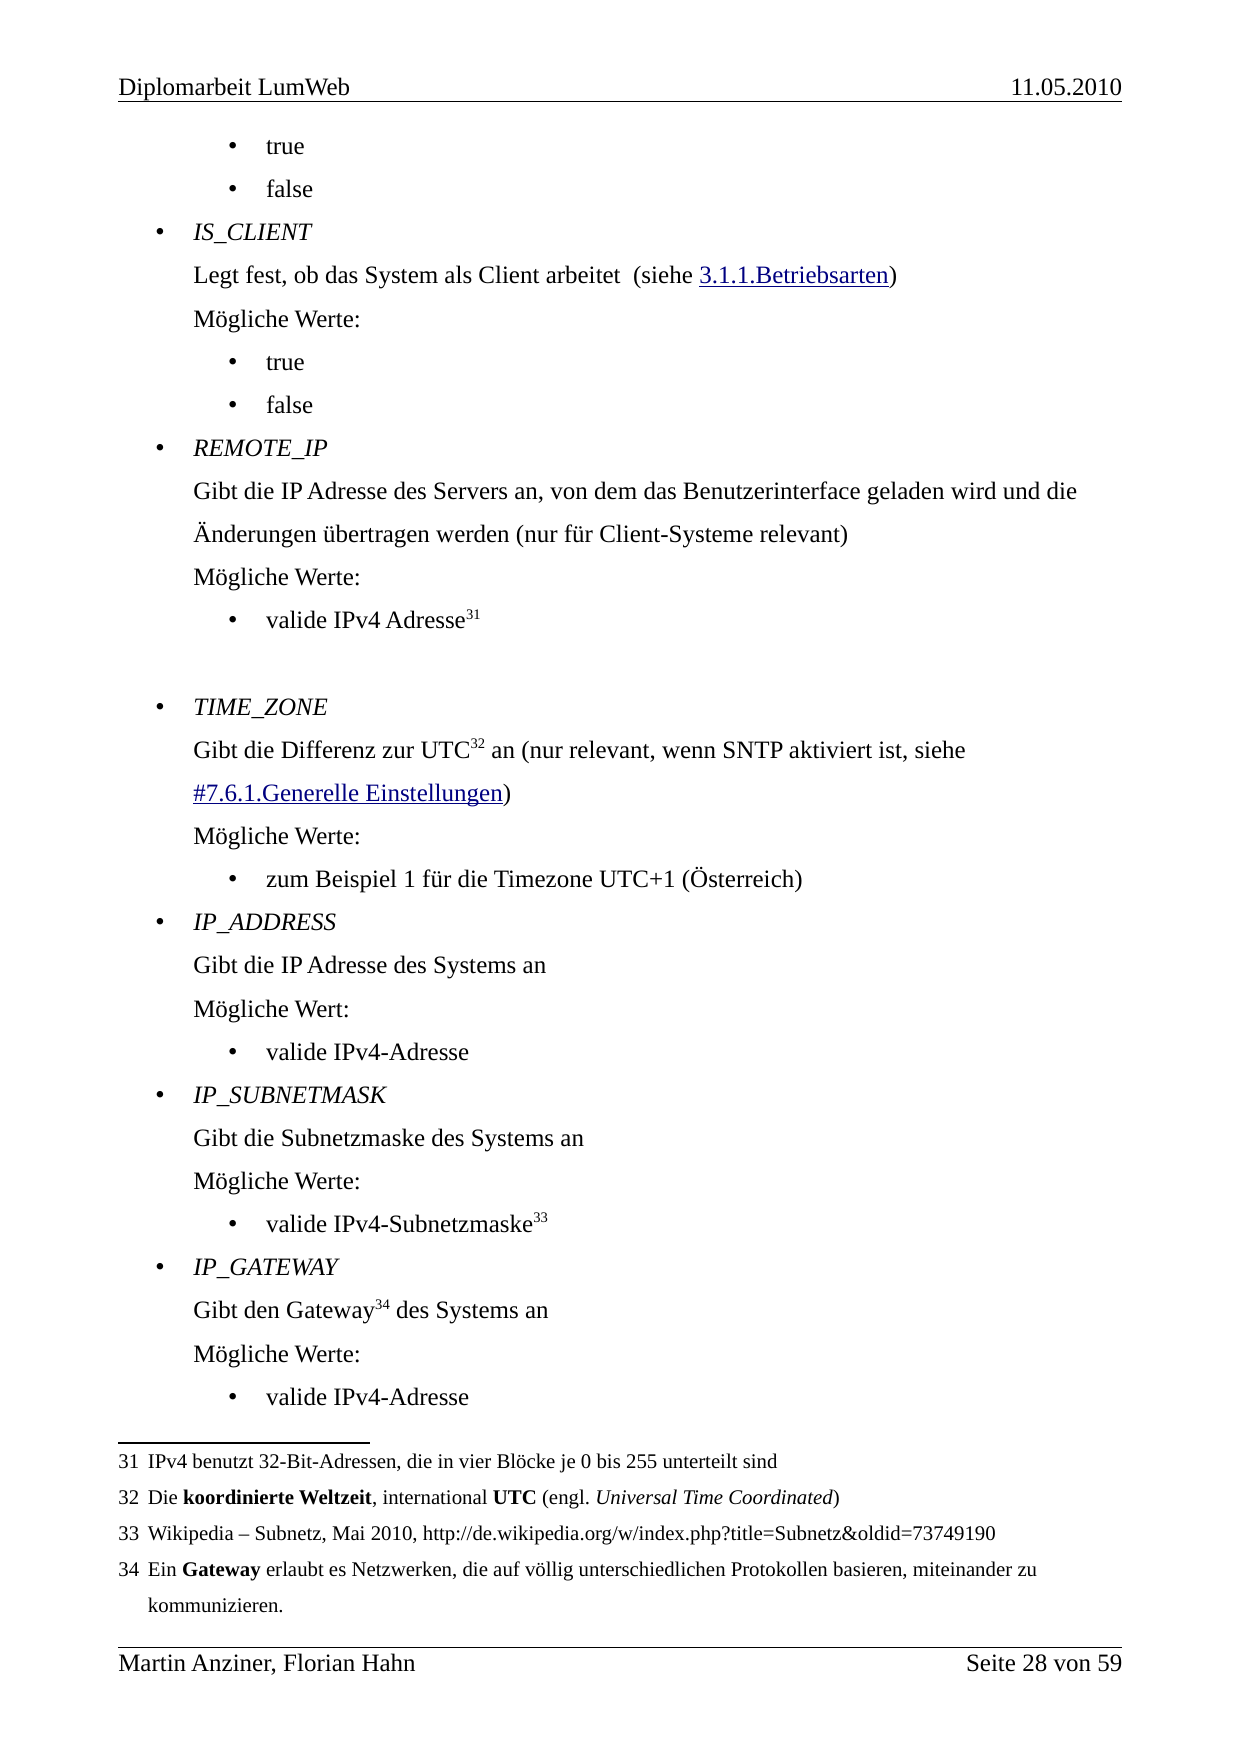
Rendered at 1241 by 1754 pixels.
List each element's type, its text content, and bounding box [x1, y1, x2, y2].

list Ein Gateway erlaubt es Netzwerken, die auf völlig unterschiedlichen Protokollen basieren, miteinander zu kommunizieren. [118, 1557, 1122, 1617]
list valide IPv4-Adresse [228, 1037, 1122, 1066]
list Die koordinierte Weltzeit, international UTC (engl. Universal Time Coordinated) [118, 1485, 1122, 1509]
list IP_GATEWAY Gibt den Gateway des Systems an Mögliche Werte: [156, 1252, 1122, 1367]
list valide IPv4-Adresse [228, 1382, 1122, 1411]
list IS_CLIENT Legt fest, ob das System als Client arbeitet (siehe 3.1.1.Betriebsarten) Mögliche Werte: [156, 217, 1122, 332]
list valide IPv4-Subnetzmaske [228, 1209, 1122, 1238]
list REMOTE_IP Gibt die IP Adresse des Servers an, von dem das Benutzerinterface geladen wird und die Änderungen übertragen werden (nur für Client-Systeme relevant) Mögliche Werte: [156, 433, 1122, 591]
list IP_ADDRESS Gibt die IP Adresse des Systems an Mögliche Wert: [156, 907, 1122, 1022]
list valide IPv4 Adresse [228, 606, 1122, 677]
list Wikipedia – Subnetz, Mai 2010, http://de.wikipedia.org/w/index.php?title=Subnetz&oldid=73749190 [118, 1521, 1122, 1545]
list true [228, 347, 1122, 376]
list false [228, 174, 1122, 203]
list TIME_ZONE Gibt die Differenz zur UTC an (nur relevant, wenn SNTP aktiviert ist, siehe #7.6.1.Generelle Einstellungen) Mögliche Werte: [156, 692, 1122, 850]
list false [228, 390, 1122, 419]
list IP_SUBNETMASK Gibt die Subnetzmaske des Systems an Mögliche Werte: [156, 1080, 1122, 1195]
list zum Beispiel 1 für die Timezone UTC+1 (Österreich) [228, 864, 1122, 893]
list true [228, 131, 1122, 160]
list IPv4 benutzt 32-Bit-Adressen, die in vier Blöcke je 0 bis 255 unterteilt sind [118, 1449, 1122, 1473]
